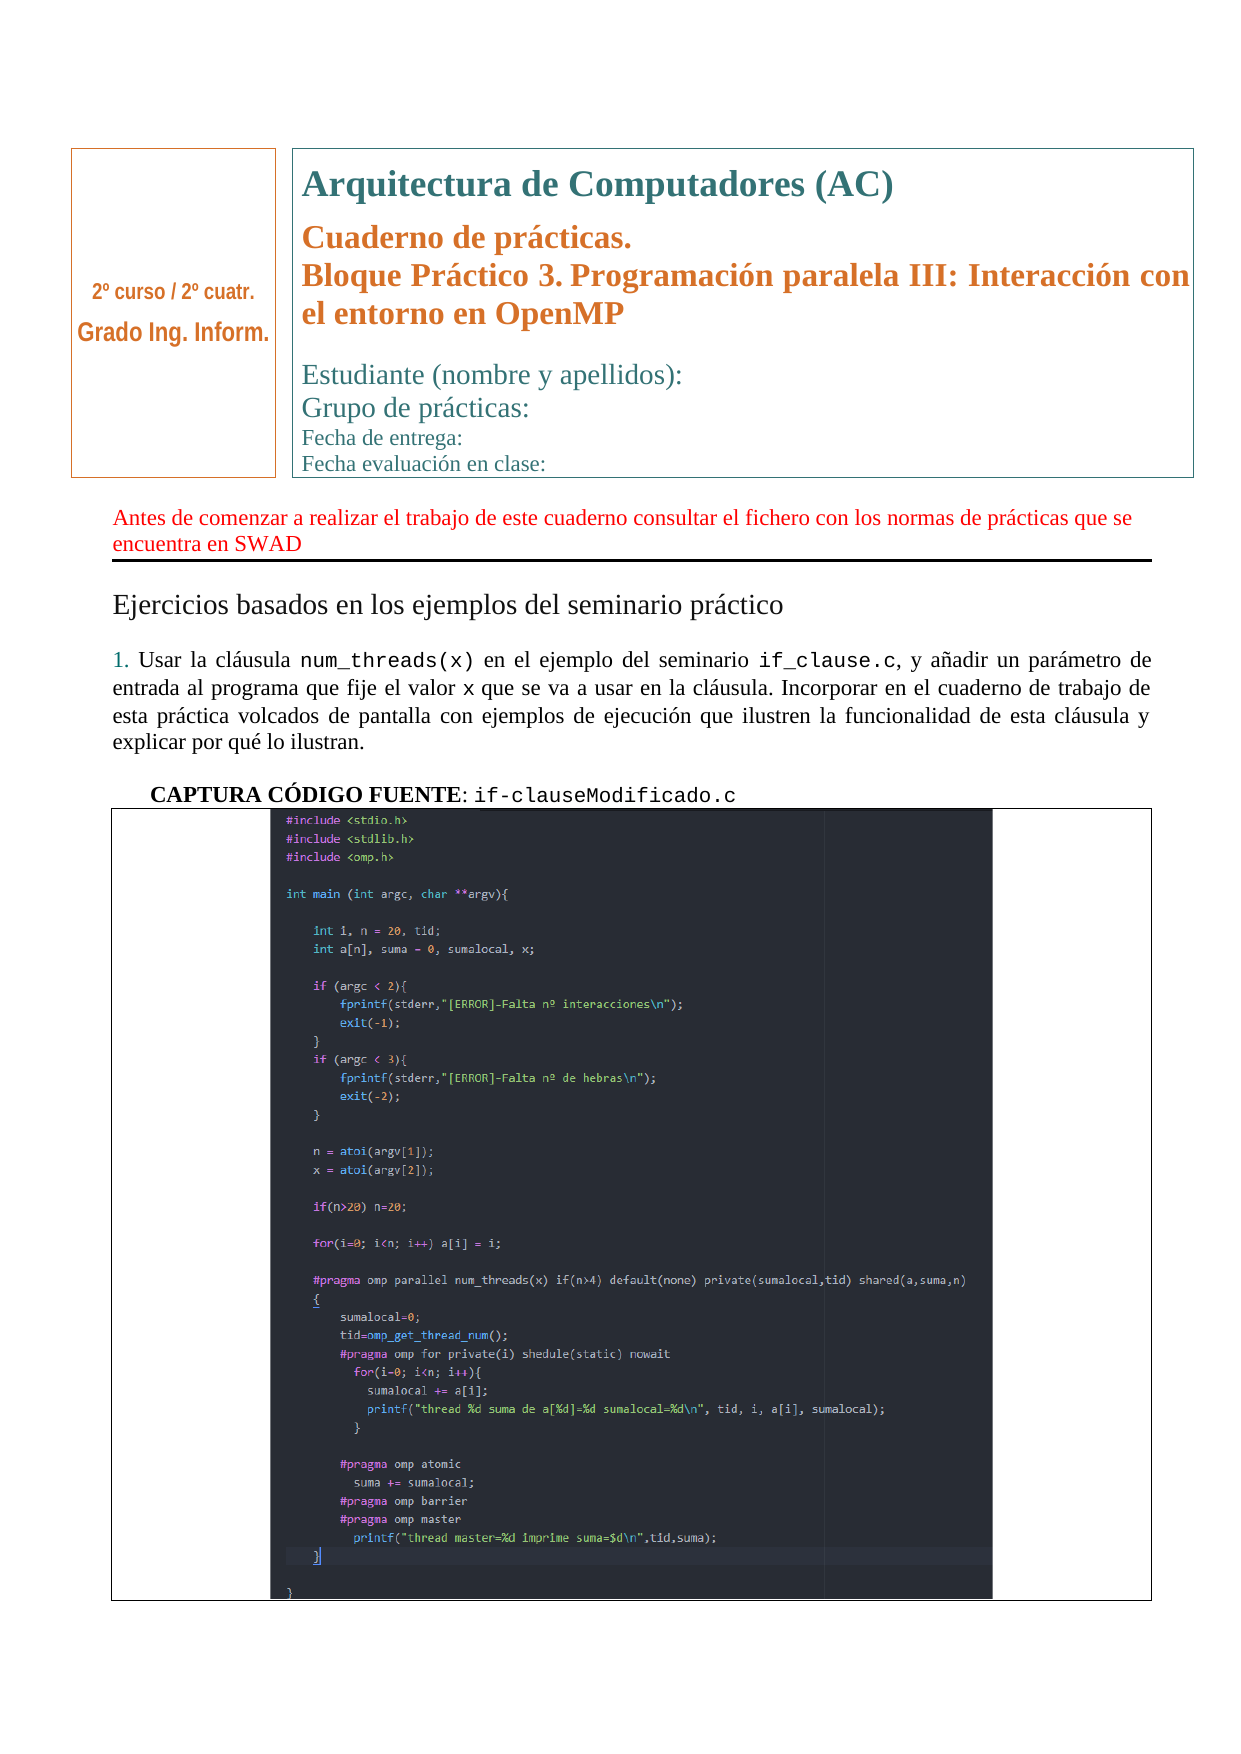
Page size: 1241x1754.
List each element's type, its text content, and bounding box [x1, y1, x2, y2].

list 1. Usar la cláusula num_threads(x) en el ejemplo del seminario if_clause.c, y añadir un parámetro de entrada al programa que fije el valor x que se va a usar en la cláusula. Incorporar en el cuaderno de trabajo de esta práctica volcados de pantalla con ejemplos de ejecución que ilustren la funcionalidad de esta cláusula y explicar por qué lo ilustran. [112, 646, 1152, 754]
table_header [112, 809, 1151, 1600]
text Antes de comenzar a realizar el trabajo de este cuaderno consultar el fichero con los normas de prácticas que se encuentra en SWAD [112, 504, 1152, 559]
subtitle Ejercicios basados en los ejemplos del seminario práctico [112, 587, 1152, 621]
text CAPTURA CÓDIGO FUENTE: if-clauseModificado.c [150, 781, 1152, 808]
table_header [276, 148, 292, 477]
table_header 2º curso / 2º cuatr. Grado Ing. Inform. [72, 149, 275, 477]
table_header Arquitectura de Computadores (AC) Cuaderno de prácticas. Bloque Práctico 3. Programación paralela III: Interacción con el entorno en OpenMP Estudiante (nombre y apellidos): Grupo de prácticas: Fecha de entrega: Fecha evaluación en clase: [293, 149, 1193, 477]
